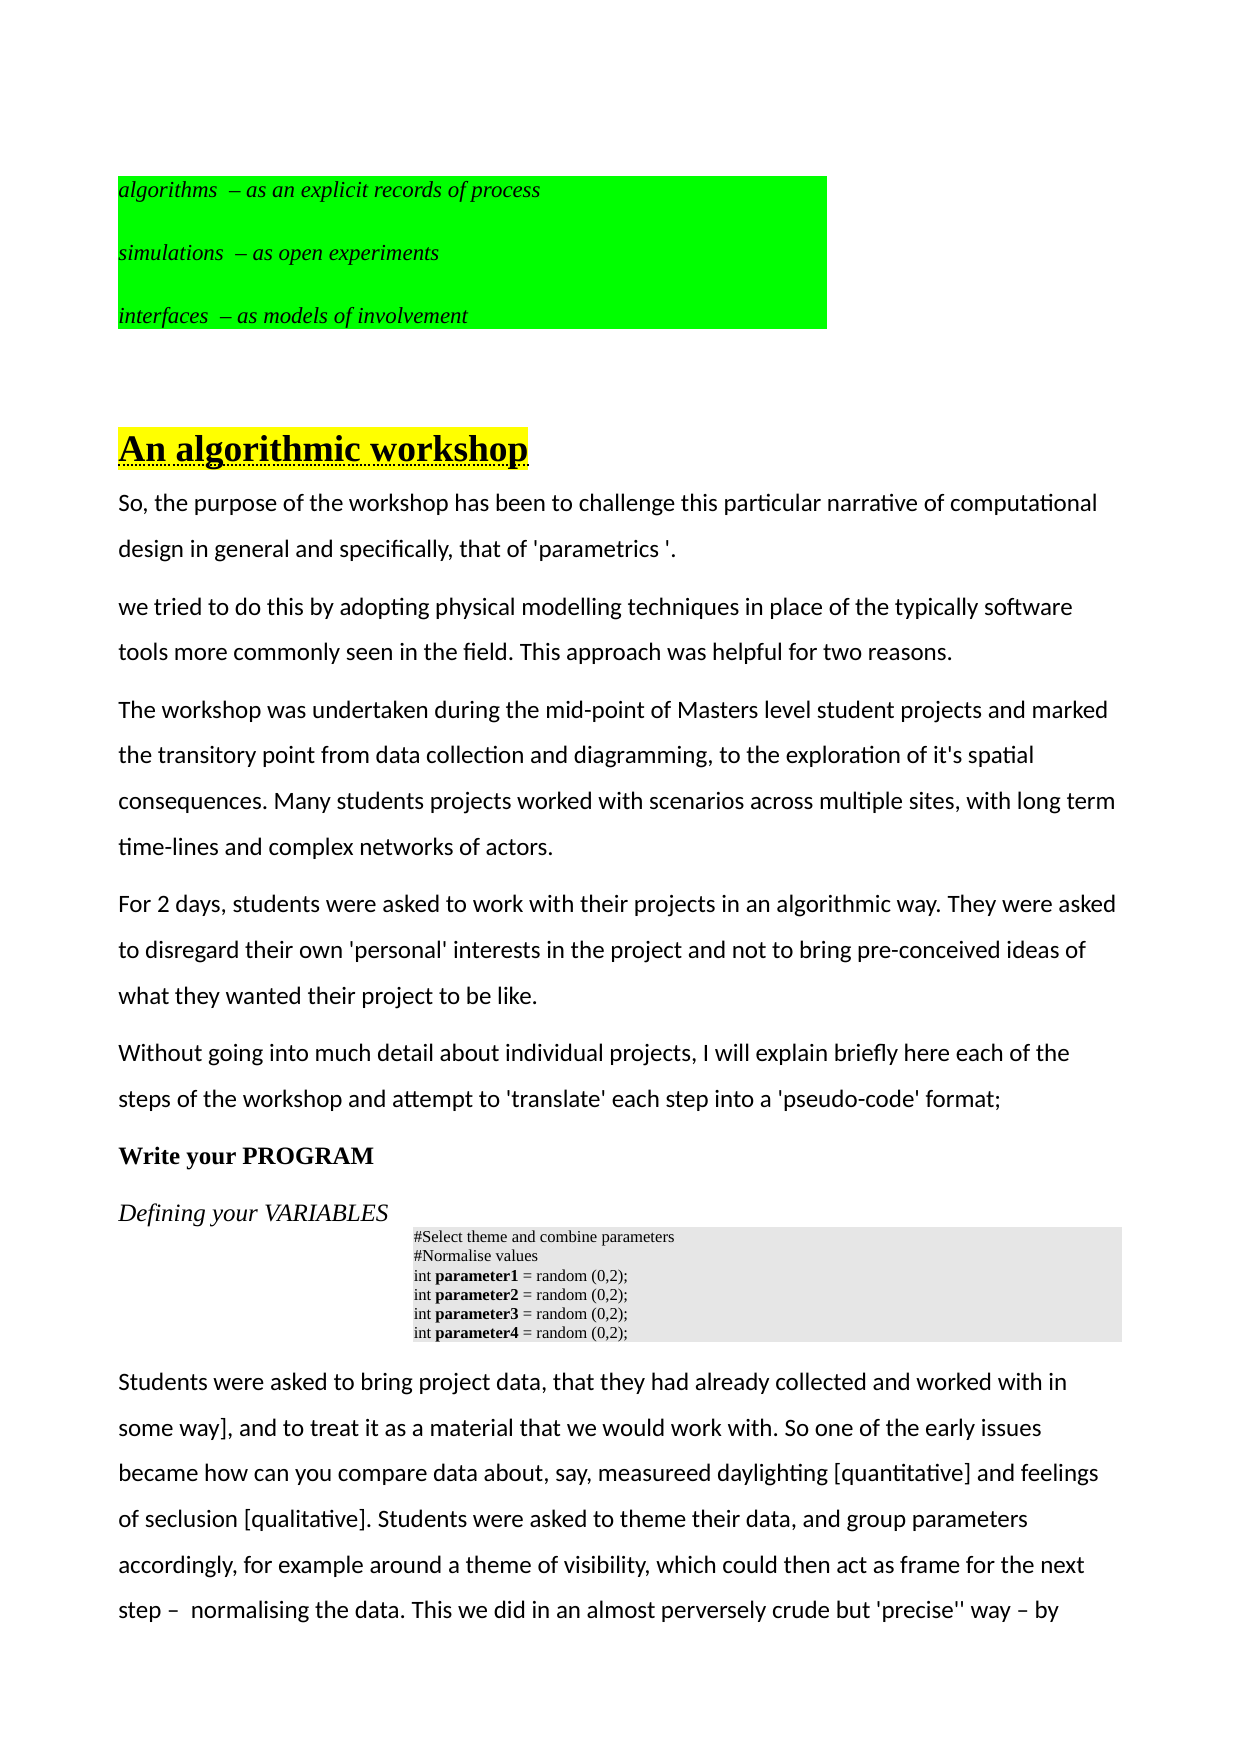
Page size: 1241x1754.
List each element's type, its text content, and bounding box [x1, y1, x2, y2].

text Defining your VARIABLES [118, 1198, 1120, 1227]
text #Normalise values [413, 1246, 1122, 1265]
text we tried to do this by adopting physical modelling techniques in place of the typically software tools more commonly seen in the field. This approach was helpful for two reasons. [118, 591, 1122, 667]
subtitle An algorithmic workshop [528, 427, 1122, 470]
text The workshop was undertaken during the mid-point of Masters level student projects and marked the transitory point from data collection and diagramming, to the exploration of it's spatial consequences. Many students projects worked with scenarios across multiple sites, with long term time-lines and complex networks of actors. [118, 694, 1122, 862]
text #Select theme and combine parameters [413, 1227, 1122, 1246]
text Without going into much detail about individual projects, I will explain briefly here each of the steps of the workshop and attempt to 'translate' each step into a 'pseudo-code' format; [118, 1037, 1122, 1114]
text Write your PROGRAM [118, 1141, 1120, 1169]
text So, the purpose of the workshop has been to challenge this particular narrative of computational design in general and specifically, that of 'parametrics '. [118, 487, 1122, 564]
text int parameter3 = random (0,2); [413, 1304, 1122, 1323]
text Students were asked to bring project data, that they had already collected and worked with in some way], and to treat it as a material that we would work with. So one of the early issues became how can you compare data about, say, measureed daylighting [quantitative] and feelings of seclusion [qualitative]. Students were asked to theme their data, and group parameters accordingly, for example around a theme of visibility, which could then act as frame for the next step – normalising the data. This we did in an almost perversely crude but 'precise'' way – by [118, 1366, 1122, 1625]
text For 2 days, students were asked to work with their projects in an algorithmic way. They were asked to disregard their own 'personal' interests in the project and not to bring pre-conceived ideas of what they wanted their project to be like. [118, 888, 1122, 1011]
text int parameter4 = random (0,2); [413, 1323, 1122, 1342]
text interfaces – as models of involvement [118, 303, 827, 329]
text int parameter2 = random (0,2); [413, 1284, 1122, 1304]
text algorithms – as an explicit records of process [118, 176, 827, 203]
text simulations – as open experiments [118, 239, 827, 266]
text int parameter1 = random (0,2); [413, 1265, 1122, 1284]
